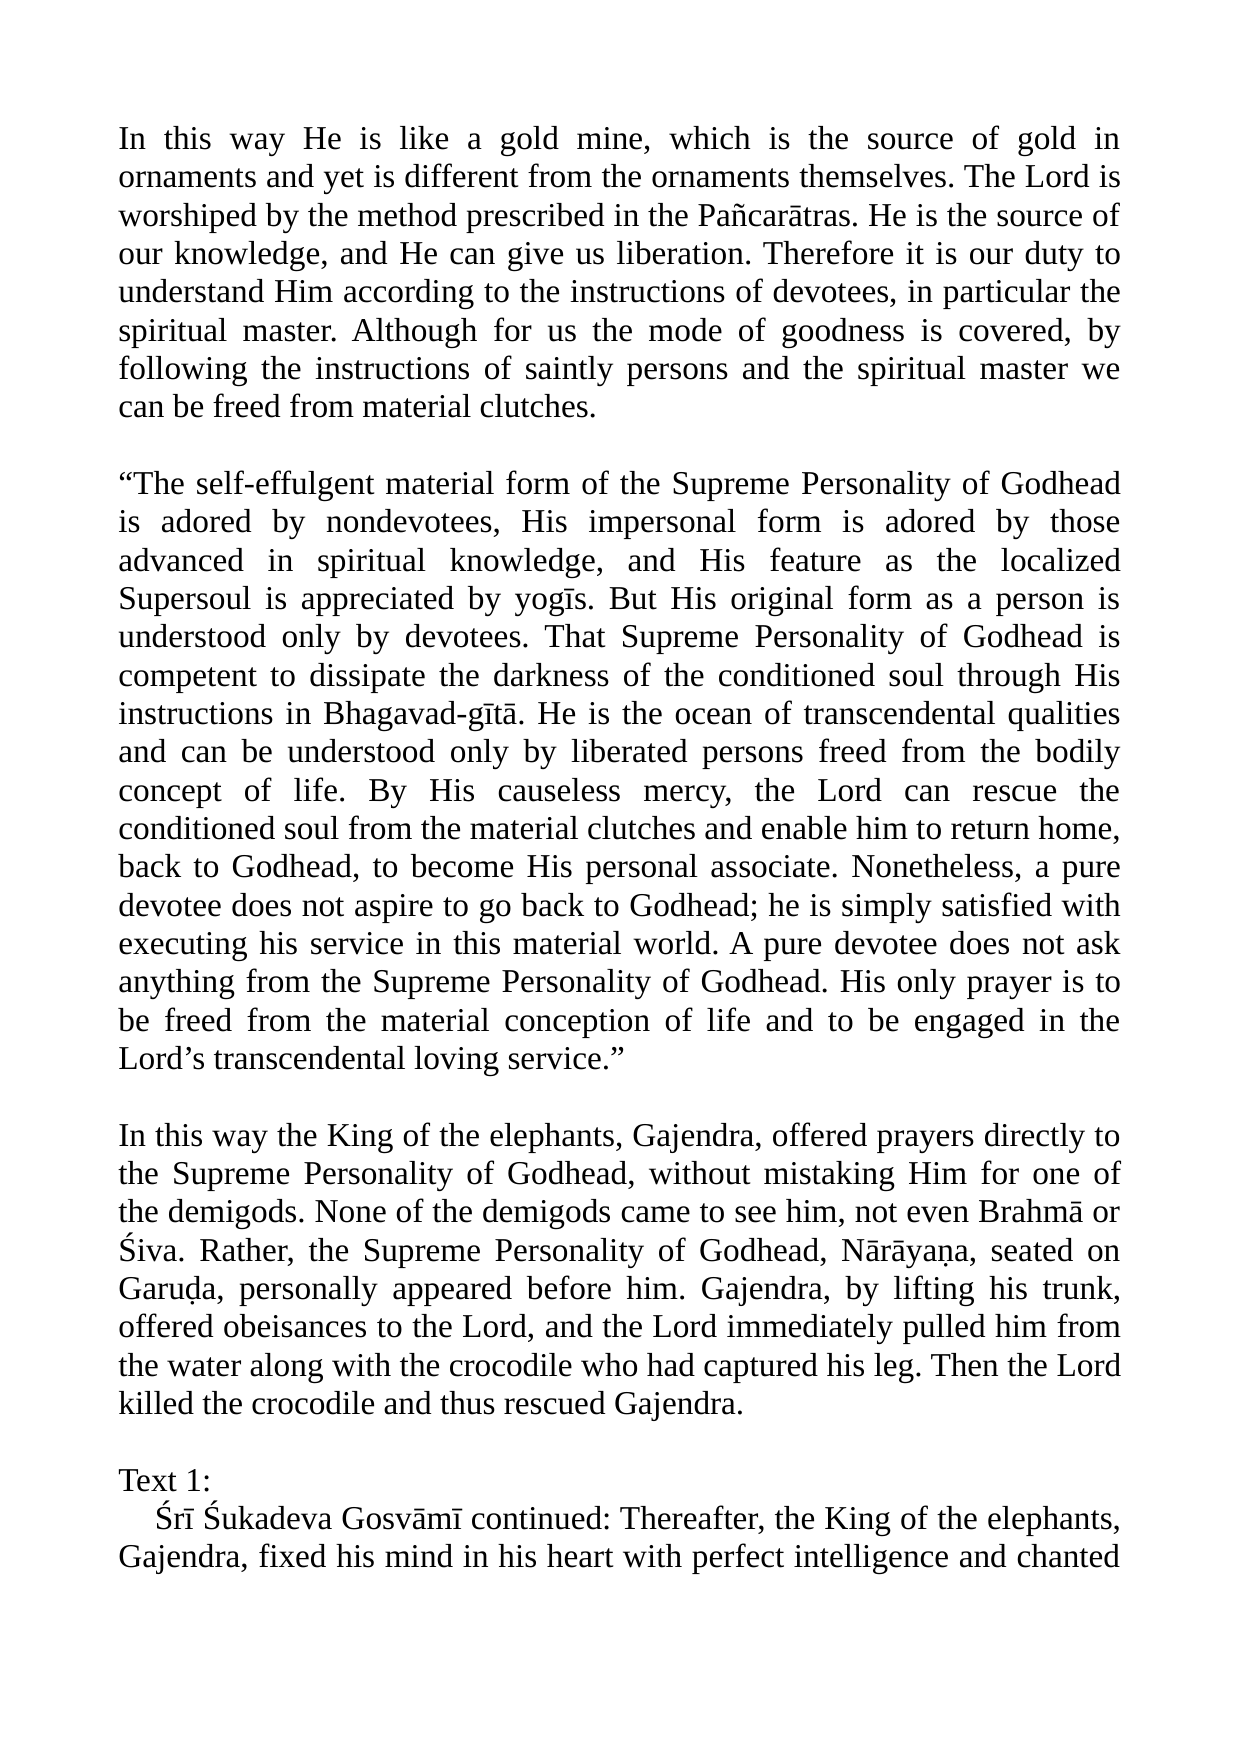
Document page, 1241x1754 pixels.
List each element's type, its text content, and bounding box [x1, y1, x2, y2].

text In this way He is like a gold mine, which is the source of gold in ornaments and yet is different from the ornaments themselves. The Lord is worshiped by the method prescribed in the Pañcarātras. He is the source of our knowledge, and He can give us liberation. Therefore it is our duty to understand Him according to the instructions of devotees, in particular the spiritual master. Although for us the mode of goodness is covered, by following the instructions of saintly persons and the spiritual master we can be freed from material clutches. [118, 118, 1122, 425]
text Text 1: [118, 1460, 1122, 1498]
text “The self-effulgent material form of the Supreme Personality of Godhead is adored by nondevotees, His impersonal form is adored by those advanced in spiritual knowledge, and His feature as the localized Supersoul is appreciated by yogīs. But His original form as a person is understood only by devotees. That Supreme Personality of Godhead is competent to dissipate the darkness of the conditioned soul through His instructions in Bhagavad-gītā. He is the ocean of transcendental qualities and can be understood only by liberated persons freed from the bodily concept of life. By His causeless mercy, the Lord can rescue the conditioned soul from the material clutches and enable him to return home, back to Godhead, to become His personal associate. Nonetheless, a pure devotee does not aspire to go back to Godhead; he is simply satisfied with executing his service in this material world. A pure devotee does not ask anything from the Supreme Personality of Godhead. His only prayer is to be freed from the material conception of life and to be engaged in the Lord’s transcendental loving service.” [118, 463, 1122, 1076]
text Śrī Śukadeva Gosvāmī continued: Thereafter, the King of the elephants, Gajendra, fixed his mind in his heart with perfect intelligence and chanted [118, 1498, 1122, 1575]
text In this way the King of the elephants, Gajendra, offered prayers directly to the Supreme Personality of Godhead, without mistaking Him for one of the demigods. None of the demigods came to see him, not even Brahmā or Śiva. Rather, the Supreme Personality of Godhead, Nārāyaṇa, seated on Garuḍa, personally appeared before him. Gajendra, by lifting his trunk, offered obeisances to the Lord, and the Lord immediately pulled him from the water along with the crocodile who had captured his leg. Then the Lord killed the crocodile and thus rescued Gajendra. [118, 1115, 1122, 1421]
